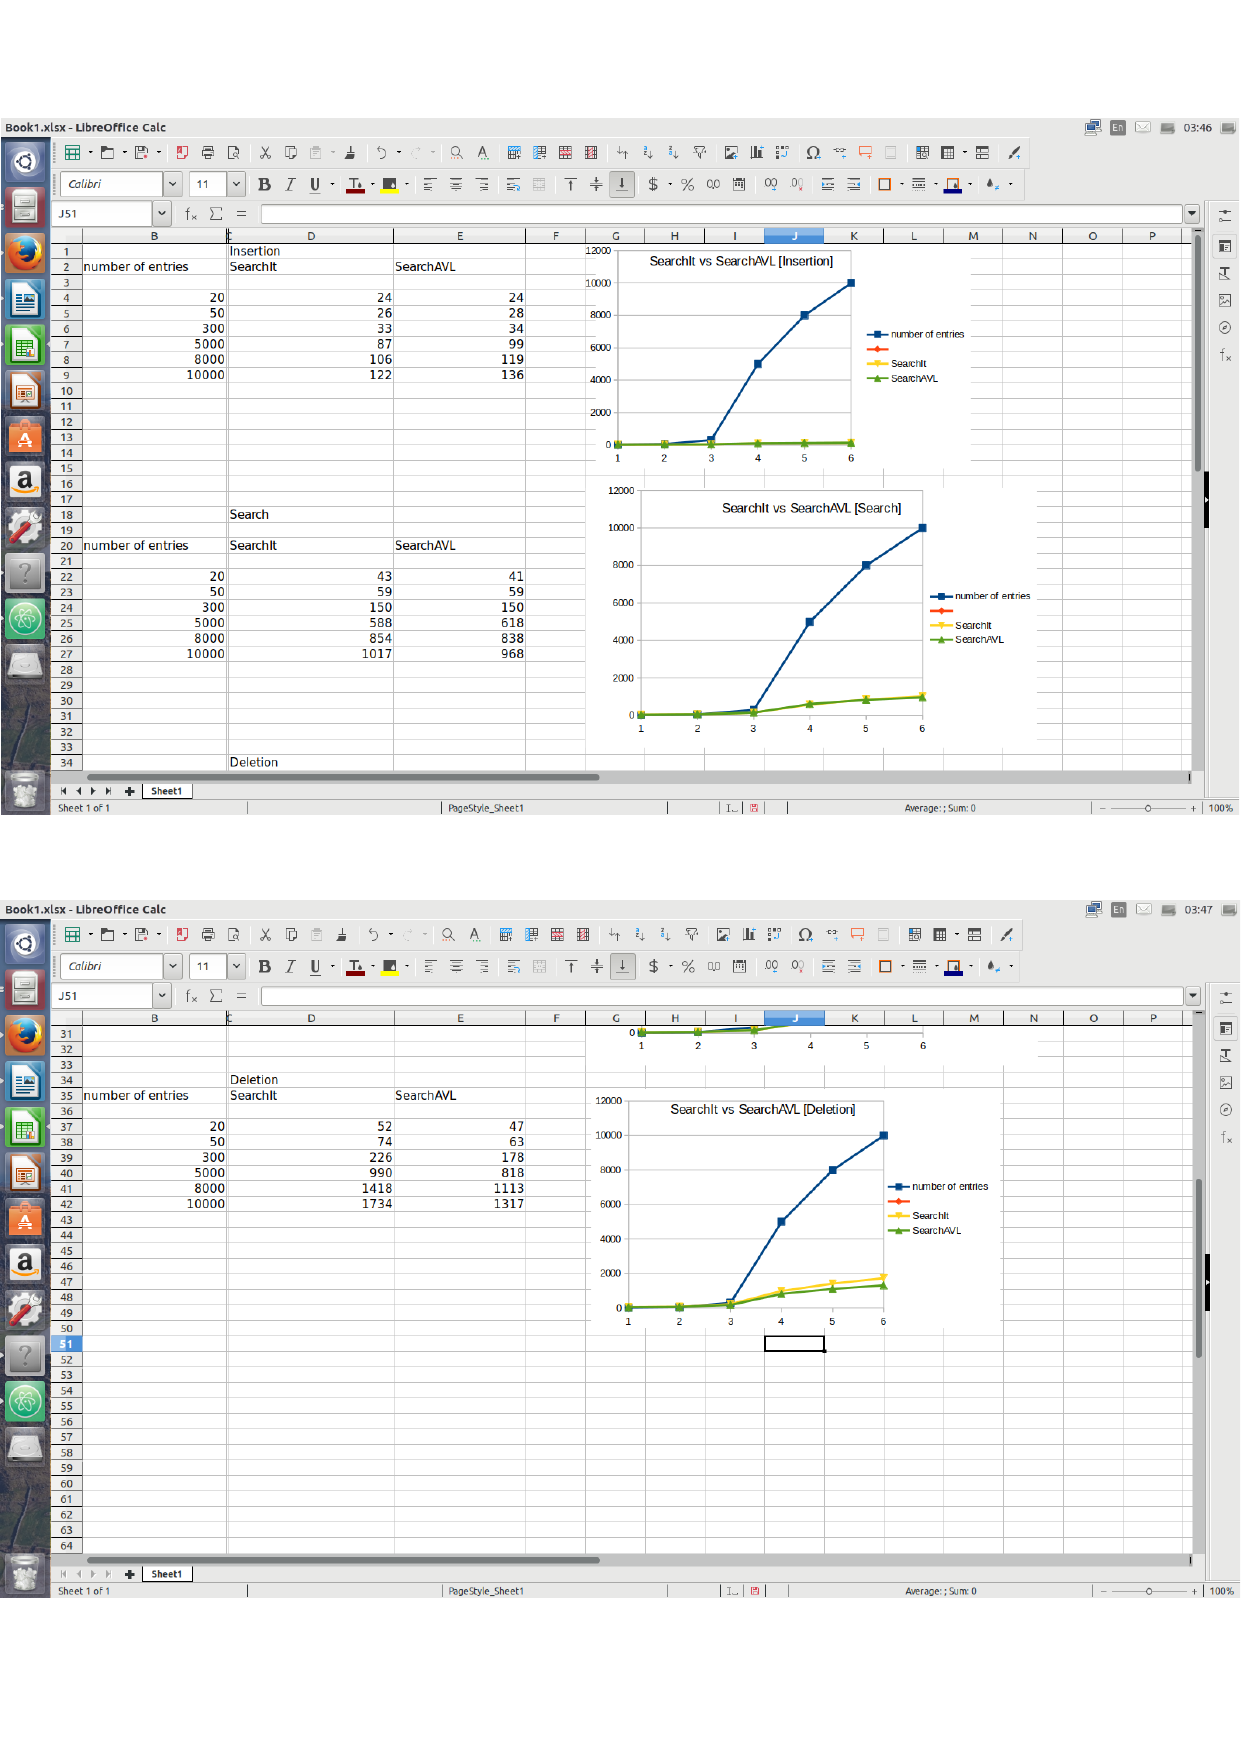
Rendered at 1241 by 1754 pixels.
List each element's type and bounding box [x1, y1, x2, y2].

picture [0, 900, 1241, 1598]
picture [1, 118, 1240, 815]
